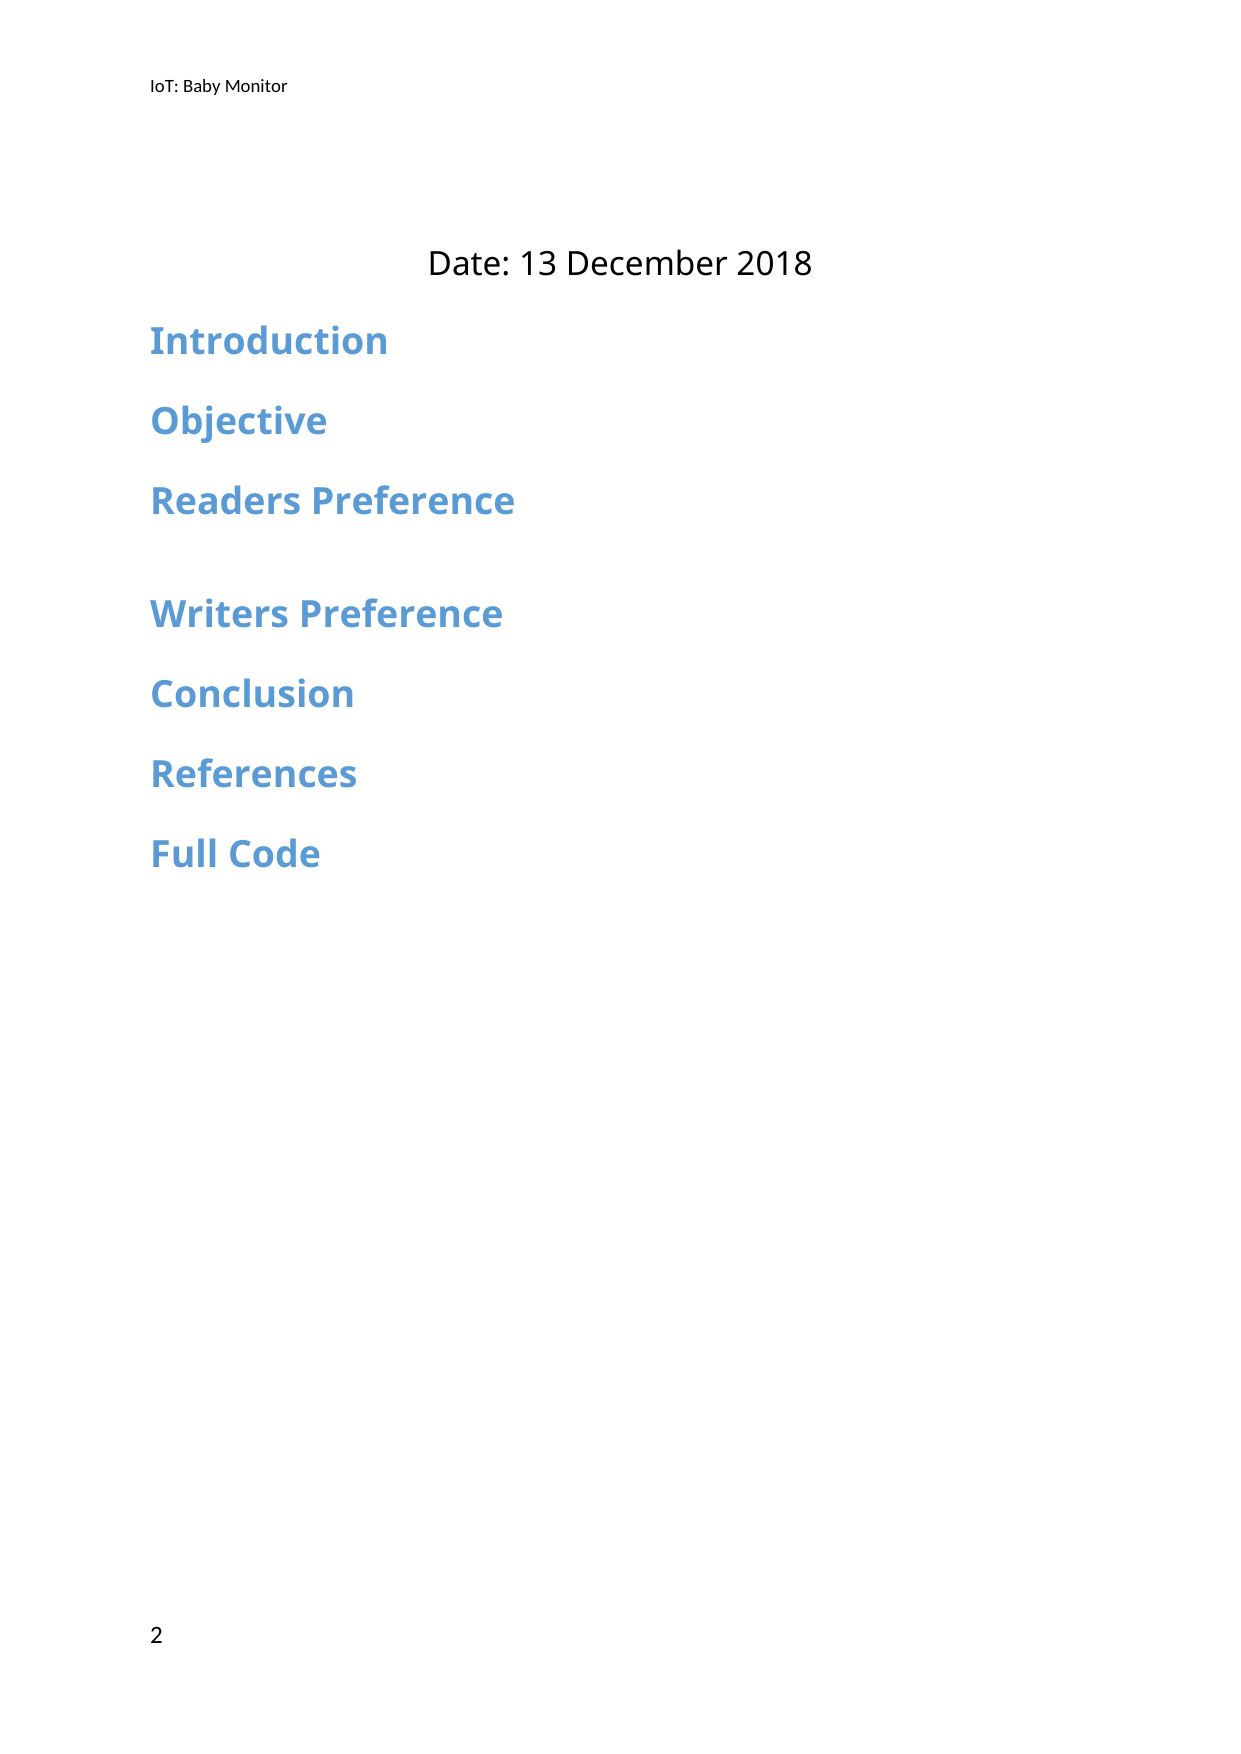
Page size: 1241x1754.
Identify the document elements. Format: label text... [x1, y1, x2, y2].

text Date: 13 December 2018 [150, 240, 1090, 286]
subtitle Objective [150, 394, 1090, 445]
subtitle Conclusion [150, 667, 1090, 718]
subtitle Writers Preference [150, 587, 1090, 638]
subtitle Introduction [150, 314, 1090, 365]
subtitle References [150, 748, 1090, 799]
subtitle Full Code [150, 828, 1090, 879]
subtitle Readers Preference [150, 474, 1090, 525]
